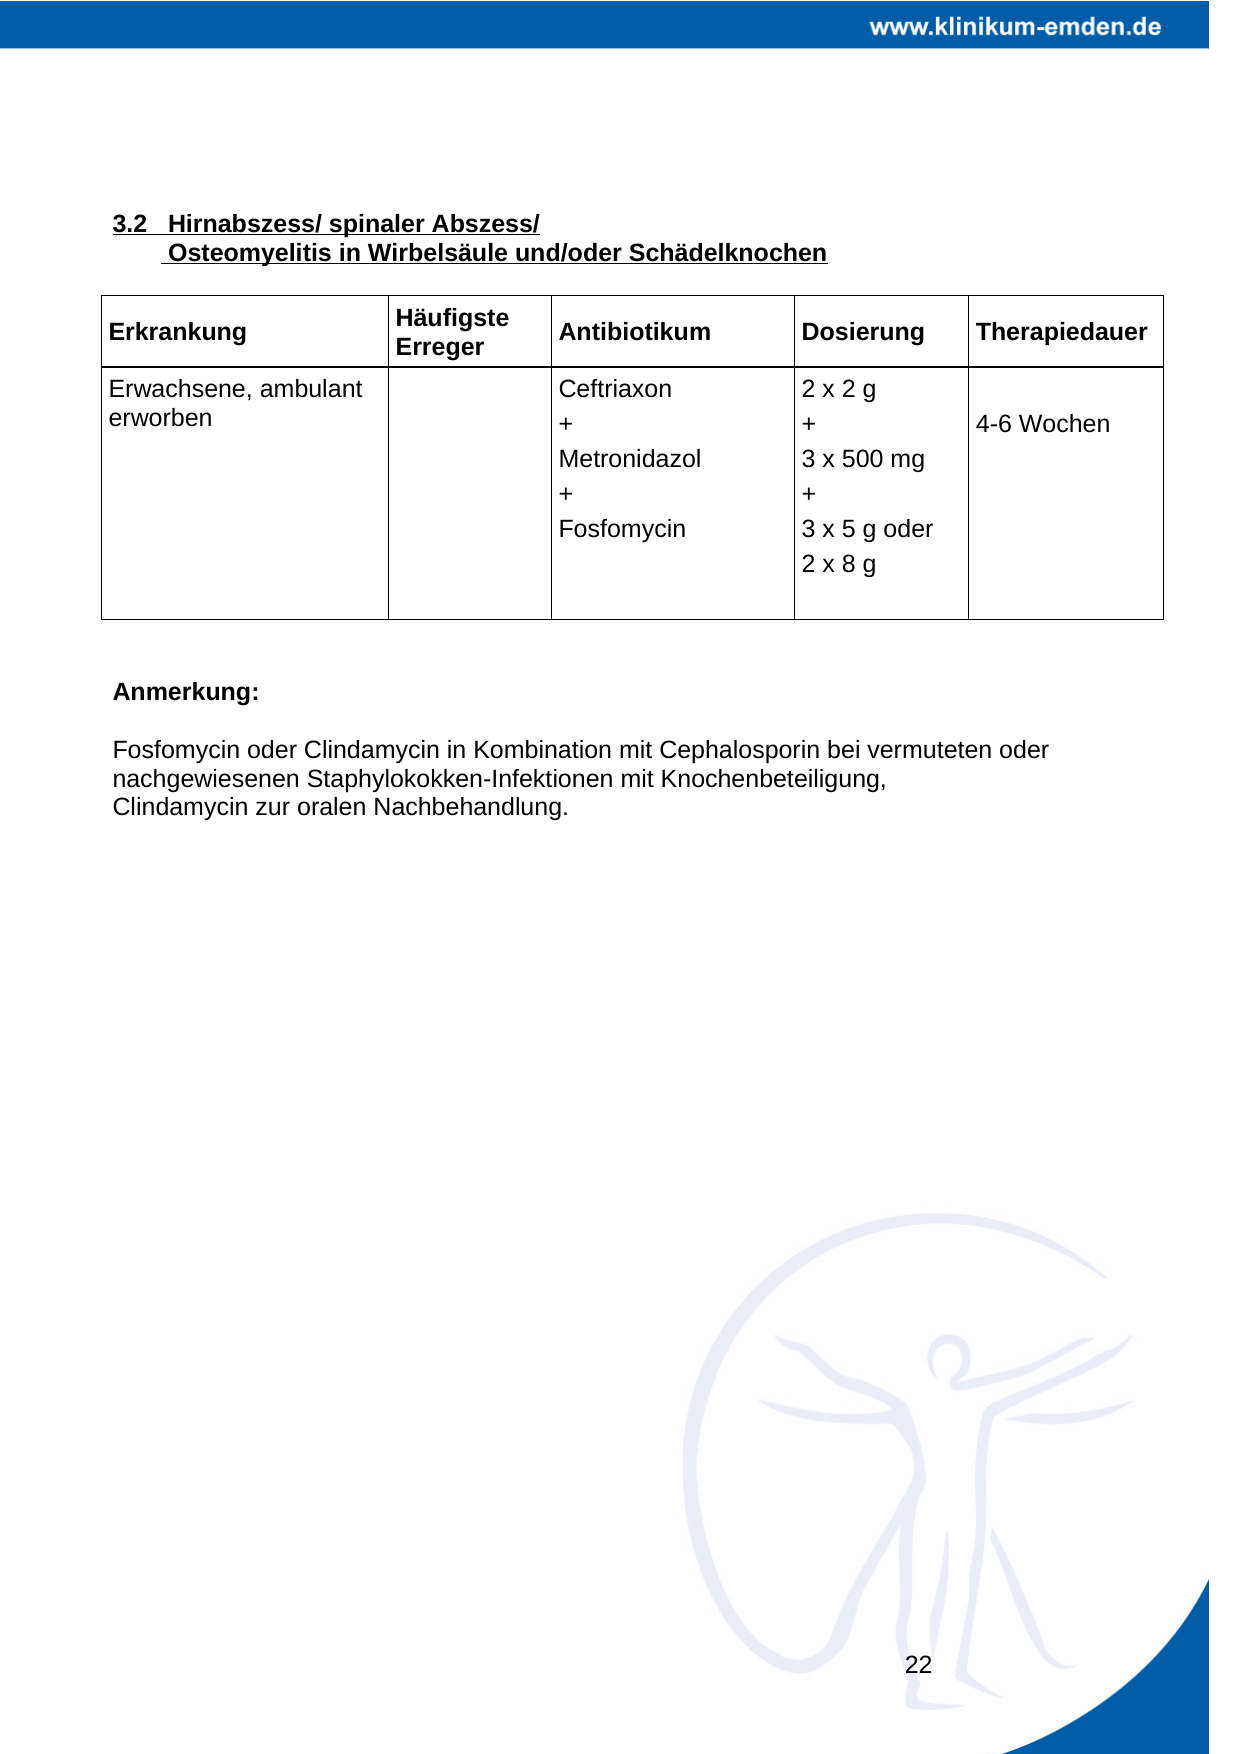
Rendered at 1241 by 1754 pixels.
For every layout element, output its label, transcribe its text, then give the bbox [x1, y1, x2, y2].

text Clindamycin zur oralen Nachbehandlung. [112, 792, 1157, 821]
table_cell 2 x 2 g + 3 x 500 mg + 3 x 5 g oder 2 x 8 g [795, 368, 968, 619]
table_cell [389, 368, 551, 619]
table_header Antibiotikum [552, 296, 794, 366]
table_cell Erwachsene, ambulant erworben [102, 368, 388, 619]
picture [0, 1, 1209, 1754]
table_header Dosierung [795, 296, 968, 366]
table_cell Ceftriaxon + Metronidazol + Fosfomycin [552, 368, 794, 619]
table_cell 4-6 Wochen [969, 368, 1163, 619]
table_header Therapiedauer [969, 296, 1163, 366]
text 3.2 Hirnabszess/ spinaler Abszess/ [112, 209, 1157, 238]
table_header Erkrankung [102, 296, 388, 366]
text Anmerkung: [112, 677, 1157, 706]
subtitle Osteomyelitis in Wirbelsäule und/oder Schädelknochen [112, 238, 1157, 267]
text Fosfomycin oder Clindamycin in Kombination mit Cephalosporin bei vermuteten oder nachgewiesenen Staphylokokken-Infektionen mit Knochenbeteiligung, [112, 735, 1157, 792]
table_header Häufigste Erreger [389, 296, 551, 366]
